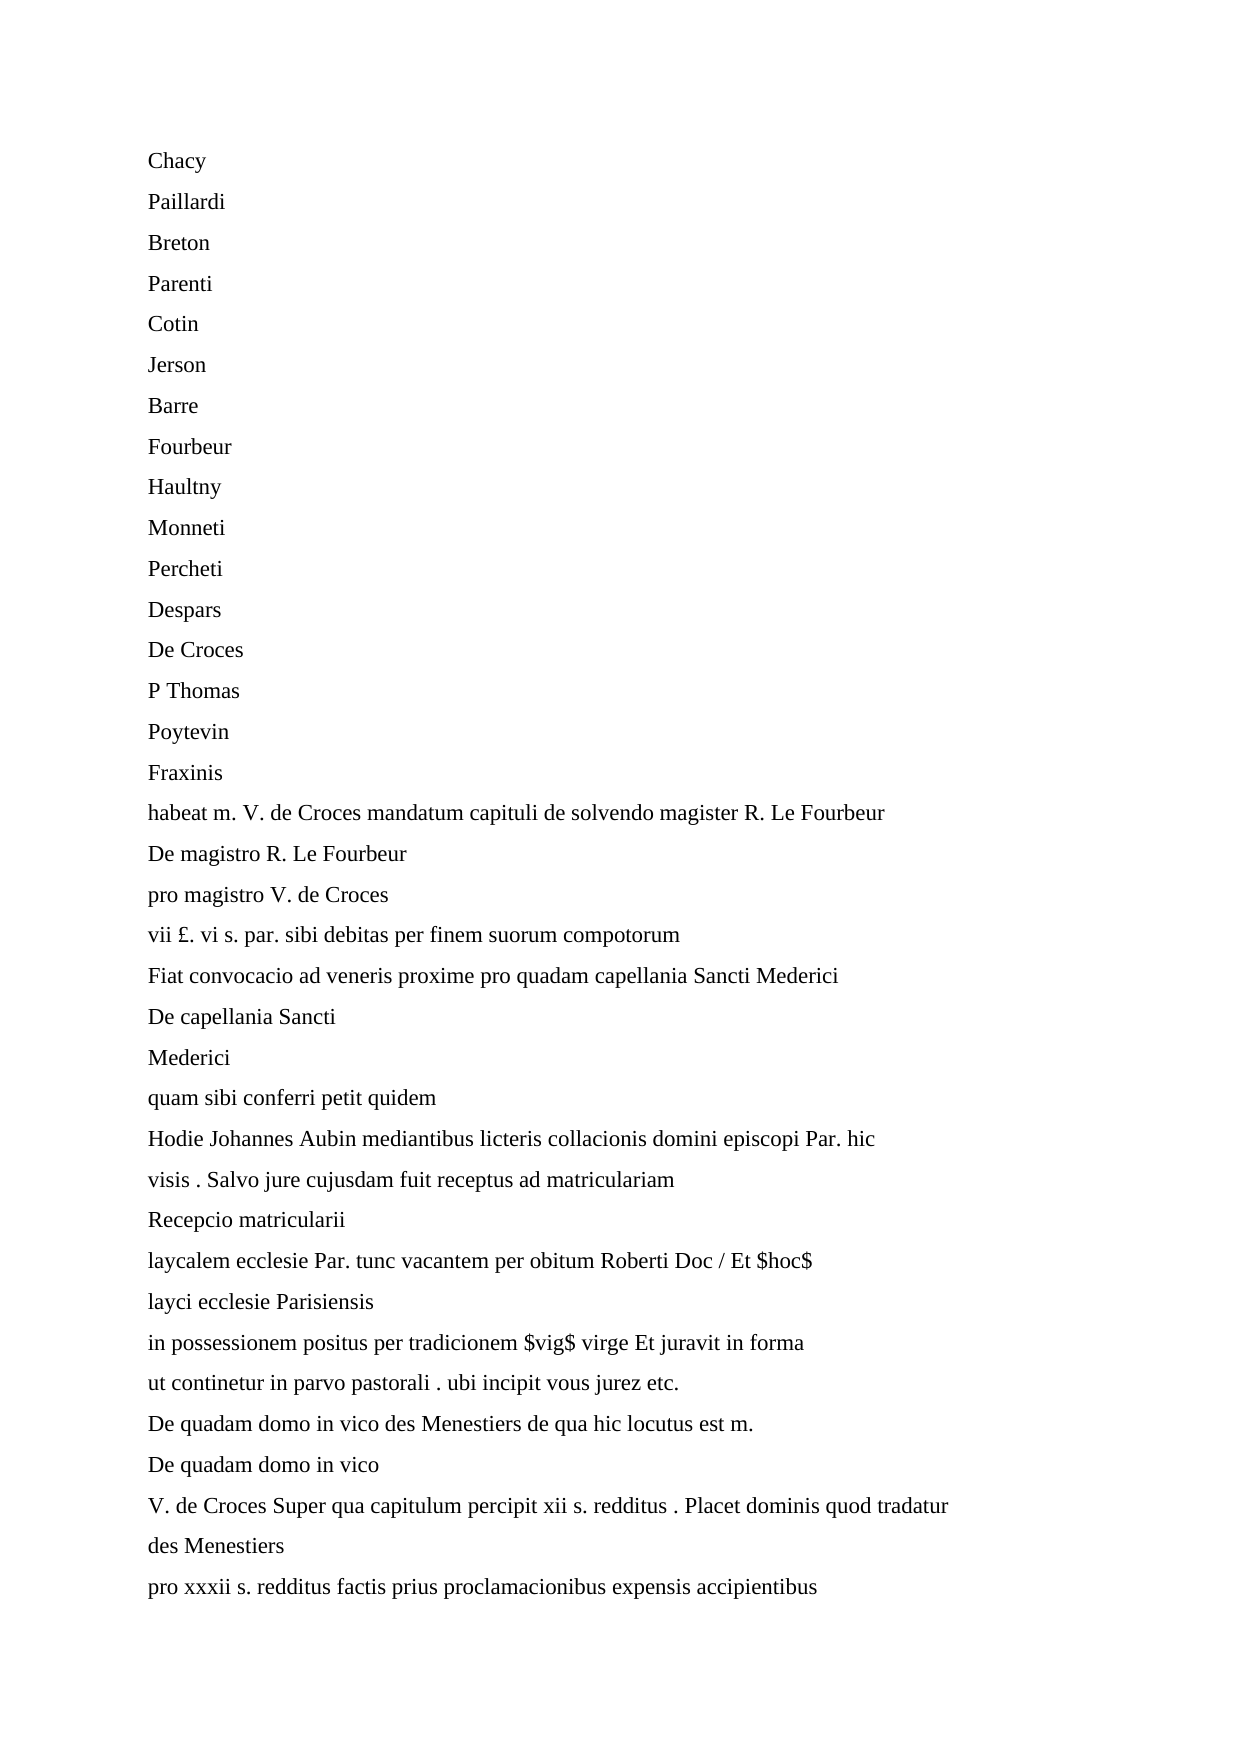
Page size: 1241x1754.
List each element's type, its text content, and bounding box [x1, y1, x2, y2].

text Breton [148, 229, 1093, 255]
text layci ecclesie Parisiensis [148, 1288, 1093, 1314]
text Fiat convocacio ad veneris proxime pro quadam capellania Sancti Mederici [148, 962, 1093, 988]
text in possessionem positus per tradicionem $vig$ virge Et juravit in forma [148, 1329, 1093, 1355]
text Cotin [148, 311, 1093, 337]
text Fraxinis [148, 758, 1093, 785]
text De quadam domo in vico [148, 1451, 1093, 1477]
text habeat m. V. de Croces mandatum capituli de solvendo magister R. Le Fourbeur [148, 799, 1093, 826]
text vii £. vi s. par. sibi debitas per finem suorum compotorum [148, 921, 1093, 948]
text Barre [148, 392, 1093, 418]
text pro magistro V. de Croces [148, 881, 1093, 907]
text pro xxxii s. redditus factis prius proclamacionibus expensis accipientibus [148, 1573, 1093, 1599]
text De capellania Sancti [148, 1003, 1093, 1029]
text Percheti [148, 555, 1093, 581]
text P Thomas [148, 677, 1093, 703]
text Parenti [148, 270, 1093, 296]
text Chacy [148, 148, 1093, 174]
text V. de Croces Super qua capitulum percipit xii s. redditus . Placet dominis quod tradatur [148, 1492, 1093, 1518]
text Paillardi [148, 188, 1093, 215]
text Poytevin [148, 718, 1093, 744]
text Monneti [148, 514, 1093, 541]
text Jerson [148, 351, 1093, 378]
text Hodie Johannes Aubin mediantibus licteris collacionis domini episcopi Par. hic [148, 1125, 1093, 1151]
text des Menestiers [148, 1532, 1093, 1559]
text ut continetur in parvo pastorali . ubi incipit vous jurez etc. [148, 1369, 1093, 1396]
text Despars [148, 596, 1093, 622]
text De quadam domo in vico des Menestiers de qua hic locutus est m. [148, 1410, 1093, 1437]
text laycalem ecclesie Par. tunc vacantem per obitum Roberti Doc / Et $hoc$ [148, 1247, 1093, 1274]
text quam sibi conferri petit quidem [148, 1084, 1093, 1111]
text Haultny [148, 473, 1093, 500]
text Mederici [148, 1044, 1093, 1070]
text Recepcio matricularii [148, 1207, 1093, 1233]
text Fourbeur [148, 433, 1093, 459]
text De Croces [148, 636, 1093, 663]
text De magistro R. Le Fourbeur [148, 840, 1093, 866]
text visis . Salvo jure cujusdam fuit receptus ad matriculariam [148, 1166, 1093, 1192]
